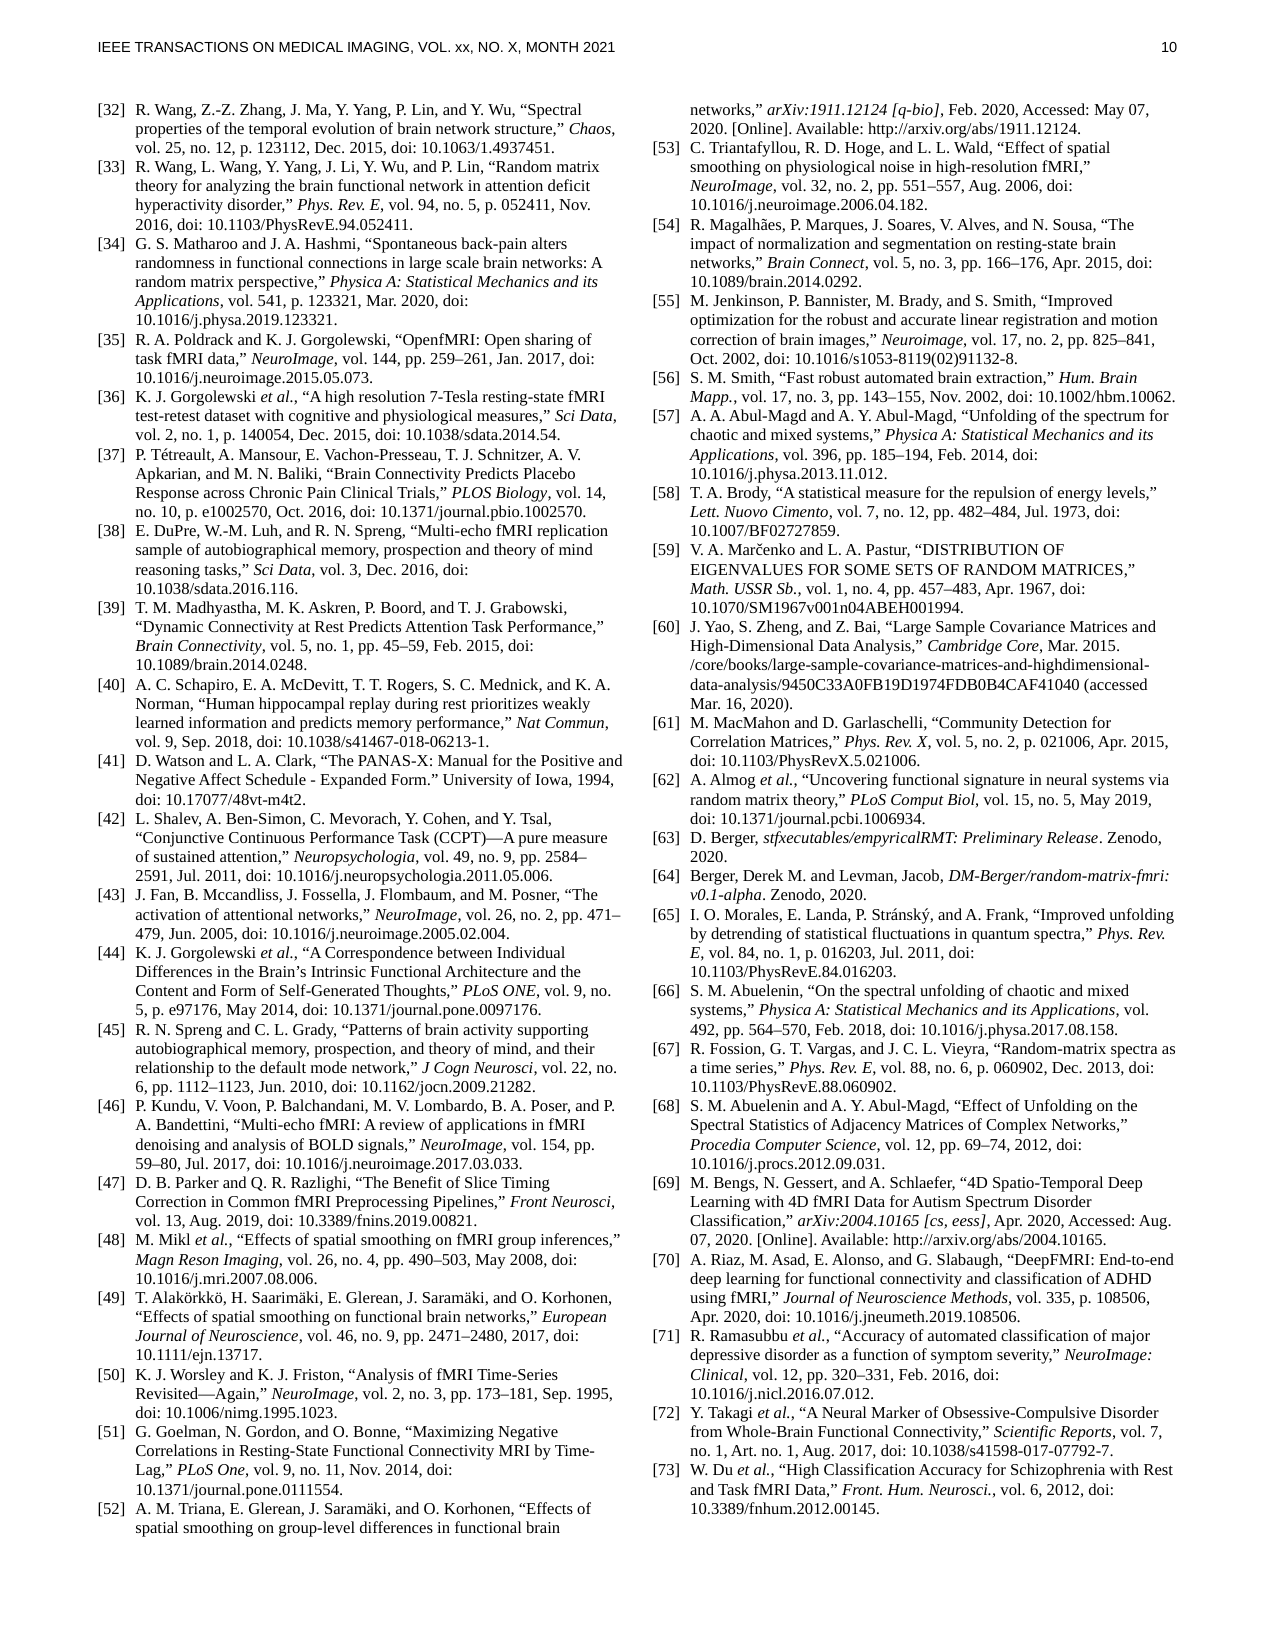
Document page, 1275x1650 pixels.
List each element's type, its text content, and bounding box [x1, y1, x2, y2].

text [49] T. Alakörkkö, H. Saarimäki, E. Glerean, J. Saramäki, and O. Korhonen, “Effects of spatial smoothing on functional brain networks,” European Journal of Neuroscience, vol. 46, no. 9, pp. 2471–2480, 2017, doi: 10.1111/ejn.13717. [97, 1288, 623, 1364]
text [72] Y. Takagi et al., “A Neural Marker of Obsessive-Compulsive Disorder from Whole-Brain Functional Connectivity,” Scientific Reports, vol. 7, no. 1, Art. no. 1, Aug. 2017, doi: 10.1038/s41598-017-07792-7. [652, 1403, 1178, 1460]
text [67] R. Fossion, G. T. Vargas, and J. C. L. Vieyra, “Random-matrix spectra as a time series,” Phys. Rev. E, vol. 88, no. 6, p. 060902, Dec. 2013, doi: 10.1103/PhysRevE.88.060902. [652, 1038, 1178, 1096]
text [66] S. M. Abuelenin, “On the spectral unfolding of chaotic and mixed systems,” Physica A: Statistical Mechanics and its Applications, vol. 492, pp. 564–570, Feb. 2018, doi: 10.1016/j.physa.2017.08.158. [652, 981, 1178, 1038]
text [42] L. Shalev, A. Ben-Simon, C. Mevorach, Y. Cohen, and Y. Tsal, “Conjunctive Continuous Performance Task (CCPT)—A pure measure of sustained attention,” Neuropsychologia, vol. 49, no. 9, pp. 2584–2591, Jul. 2011, doi: 10.1016/j.neuropsychologia.2011.05.006. [97, 808, 623, 885]
text [56] S. M. Smith, “Fast robust automated brain extraction,” Hum. Brain Mapp., vol. 17, no. 3, pp. 143–155, Nov. 2002, doi: 10.1002/hbm.10062. [652, 368, 1178, 406]
text [63] D. Berger, stfxecutables/empyricalRMT: Preliminary Release. Zenodo, 2020. [652, 828, 1178, 866]
text [40] A. C. Schapiro, E. A. McDevitt, T. T. Rogers, S. C. Mednick, and K. A. Norman, “Human hippocampal replay during rest prioritizes weakly learned information and predicts memory performance,” Nat Commun, vol. 9, Sep. 2018, doi: 10.1038/s41467-018-06213-1. [97, 674, 623, 751]
text [53] C. Triantafyllou, R. D. Hoge, and L. L. Wald, “Effect of spatial smoothing on physiological noise in high-resolution fMRI,” NeuroImage, vol. 32, no. 2, pp. 551–557, Aug. 2006, doi: 10.1016/j.neuroimage.2006.04.182. [652, 138, 1178, 214]
text [37] P. Tétreault, A. Mansour, E. Vachon-Presseau, T. J. Schnitzer, A. V. Apkarian, and M. N. Baliki, “Brain Connectivity Predicts Placebo Response across Chronic Pain Clinical Trials,” PLOS Biology, vol. 14, no. 10, p. e1002570, Oct. 2016, doi: 10.1371/journal.pbio.1002570. [97, 444, 623, 521]
text [38] E. DuPre, W.-M. Luh, and R. N. Spreng, “Multi-echo fMRI replication sample of autobiographical memory, prospection and theory of mind reasoning tasks,” Sci Data, vol. 3, Dec. 2016, doi: 10.1038/sdata.2016.116. [97, 521, 623, 598]
text [58] T. A. Brody, “A statistical measure for the repulsion of energy levels,” Lett. Nuovo Cimento, vol. 7, no. 12, pp. 482–484, Jul. 1973, doi: 10.1007/BF02727859. [652, 483, 1178, 540]
text [61] M. MacMahon and D. Garlaschelli, “Community Detection for Correlation Matrices,” Phys. Rev. X, vol. 5, no. 2, p. 021006, Apr. 2015, doi: 10.1103/PhysRevX.5.021006. [652, 713, 1178, 770]
text [59] V. A. Marčenko and L. A. Pastur, “DISTRIBUTION OF EIGENVALUES FOR SOME SETS OF RANDOM MATRICES,” Math. USSR Sb., vol. 1, no. 4, pp. 457–483, Apr. 1967, doi: 10.1070/SM1967v001n04ABEH001994. [652, 540, 1178, 617]
text [39] T. M. Madhyastha, M. K. Askren, P. Boord, and T. J. Grabowski, “Dynamic Connectivity at Rest Predicts Attention Task Performance,” Brain Connectivity, vol. 5, no. 1, pp. 45–59, Feb. 2015, doi: 10.1089/brain.2014.0248. [97, 598, 623, 674]
text [48] M. Mikl et al., “Effects of spatial smoothing on fMRI group inferences,” Magn Reson Imaging, vol. 26, no. 4, pp. 490–503, May 2008, doi: 10.1016/j.mri.2007.08.006. [97, 1230, 623, 1288]
text [71] R. Ramasubbu et al., “Accuracy of automated classification of major depressive disorder as a function of symptom severity,” NeuroImage: Clinical, vol. 12, pp. 320–331, Feb. 2016, doi: 10.1016/j.nicl.2016.07.012. [652, 1326, 1178, 1403]
text [50] K. J. Worsley and K. J. Friston, “Analysis of fMRI Time-Series Revisited—Again,” NeuroImage, vol. 2, no. 3, pp. 173–181, Sep. 1995, doi: 10.1006/nimg.1995.1023. [97, 1364, 623, 1422]
text [64] Berger, Derek M. and Levman, Jacob, DM-Berger/random-matrix-fmri: v0.1-alpha. Zenodo, 2020. [652, 866, 1178, 904]
text [32] R. Wang, Z.-Z. Zhang, J. Ma, Y. Yang, P. Lin, and Y. Wu, “Spectral properties of the temporal evolution of brain network structure,” Chaos, vol. 25, no. 12, p. 123112, Dec. 2015, doi: 10.1063/1.4937451. [97, 99, 623, 157]
text [57] A. A. Abul-Magd and A. Y. Abul-Magd, “Unfolding of the spectrum for chaotic and mixed systems,” Physica A: Statistical Mechanics and its Applications, vol. 396, pp. 185–194, Feb. 2014, doi: 10.1016/j.physa.2013.11.012. [652, 406, 1178, 483]
text [54] R. Magalhães, P. Marques, J. Soares, V. Alves, and N. Sousa, “The impact of normalization and segmentation on resting-state brain networks,” Brain Connect, vol. 5, no. 3, pp. 166–176, Apr. 2015, doi: 10.1089/brain.2014.0292. [652, 214, 1178, 291]
text [45] R. N. Spreng and C. L. Grady, “Patterns of brain activity supporting autobiographical memory, prospection, and theory of mind, and their relationship to the default mode network,” J Cogn Neurosci, vol. 22, no. 6, pp. 1112–1123, Jun. 2010, doi: 10.1162/jocn.2009.21282. [97, 1019, 623, 1096]
text [73] W. Du et al., “High Classification Accuracy for Schizophrenia with Rest and Task fMRI Data,” Front. Hum. Neurosci., vol. 6, 2012, doi: 10.3389/fnhum.2012.00145. [652, 1460, 1178, 1518]
text [36] K. J. Gorgolewski et al., “A high resolution 7-Tesla resting-state fMRI test-retest dataset with cognitive and physiological measures,” Sci Data, vol. 2, no. 1, p. 140054, Dec. 2015, doi: 10.1038/sdata.2014.54. [97, 387, 623, 444]
text [70] A. Riaz, M. Asad, E. Alonso, and G. Slabaugh, “DeepFMRI: End-to-end deep learning for functional connectivity and classification of ADHD using fMRI,” Journal of Neuroscience Methods, vol. 335, p. 108506, Apr. 2020, doi: 10.1016/j.jneumeth.2019.108506. [652, 1249, 1178, 1326]
text [60] J. Yao, S. Zheng, and Z. Bai, “Large Sample Covariance Matrices and High-Dimensional Data Analysis,” Cambridge Core, Mar. 2015. /core/books/large-sample-covariance-matrices-and-highdimensional-data-analysis/9450C33A0FB19D1974FDB0B4CAF41040 (accessed Mar. 16, 2020). [652, 617, 1178, 713]
text [44] K. J. Gorgolewski et al., “A Correspondence between Individual Differences in the Brain’s Intrinsic Functional Architecture and the Content and Form of Self-Generated Thoughts,” PLoS ONE, vol. 9, no. 5, p. e97176, May 2014, doi: 10.1371/journal.pone.0097176. [97, 943, 623, 1019]
text [68] S. M. Abuelenin and A. Y. Abul-Magd, “Effect of Unfolding on the Spectral Statistics of Adjacency Matrices of Complex Networks,” Procedia Computer Science, vol. 12, pp. 69–74, 2012, doi: 10.1016/j.procs.2012.09.031. [652, 1096, 1178, 1173]
text [69] M. Bengs, N. Gessert, and A. Schlaefer, “4D Spatio-Temporal Deep Learning with 4D fMRI Data for Autism Spectrum Disorder Classification,” arXiv:2004.10165 [cs, eess], Apr. 2020, Accessed: Aug. 07, 2020. [Online]. Available: http://arxiv.org/abs/2004.10165. [652, 1173, 1178, 1249]
text [62] A. Almog et al., “Uncovering functional signature in neural systems via random matrix theory,” PLoS Comput Biol, vol. 15, no. 5, May 2019, doi: 10.1371/journal.pcbi.1006934. [652, 770, 1178, 828]
text [47] D. B. Parker and Q. R. Razlighi, “The Benefit of Slice Timing Correction in Common fMRI Preprocessing Pipelines,” Front Neurosci, vol. 13, Aug. 2019, doi: 10.3389/fnins.2019.00821. [97, 1173, 623, 1230]
text [52] A. M. Triana, E. Glerean, J. Saramäki, and O. Korhonen, “Effects of spatial smoothing on group-level differences in functional brain [97, 1498, 623, 1537]
text [34] G. S. Matharoo and J. A. Hashmi, “Spontaneous back-pain alters randomness in functional connections in large scale brain networks: A random matrix perspective,” Physica A: Statistical Mechanics and its Applications, vol. 541, p. 123321, Mar. 2020, doi: 10.1016/j.physa.2019.123321. [97, 233, 623, 329]
text [46] P. Kundu, V. Voon, P. Balchandani, M. V. Lombardo, B. A. Poser, and P. A. Bandettini, “Multi-echo fMRI: A review of applications in fMRI denoising and analysis of BOLD signals,” NeuroImage, vol. 154, pp. 59–80, Jul. 2017, doi: 10.1016/j.neuroimage.2017.03.033. [97, 1096, 623, 1173]
text [65] I. O. Morales, E. Landa, P. Stránský, and A. Frank, “Improved unfolding by detrending of statistical fluctuations in quantum spectra,” Phys. Rev. E, vol. 84, no. 1, p. 016203, Jul. 2011, doi: 10.1103/PhysRevE.84.016203. [652, 904, 1178, 981]
text networks,” arXiv:1911.12124 [q-bio], Feb. 2020, Accessed: May 07, 2020. [Online]. Available: http://arxiv.org/abs/1911.12124. [652, 99, 1178, 138]
text [41] D. Watson and L. A. Clark, “The PANAS-X: Manual for the Positive and Negative Affect Schedule - Expanded Form.” University of Iowa, 1994, doi: 10.17077/48vt-m4t2. [97, 751, 623, 808]
text [35] R. A. Poldrack and K. J. Gorgolewski, “OpenfMRI: Open sharing of task fMRI data,” NeuroImage, vol. 144, pp. 259–261, Jan. 2017, doi: 10.1016/j.neuroimage.2015.05.073. [97, 329, 623, 387]
text [55] M. Jenkinson, P. Bannister, M. Brady, and S. Smith, “Improved optimization for the robust and accurate linear registration and motion correction of brain images,” Neuroimage, vol. 17, no. 2, pp. 825–841, Oct. 2002, doi: 10.1016/s1053-8119(02)91132-8. [652, 291, 1178, 368]
text [43] J. Fan, B. Mccandliss, J. Fossella, J. Flombaum, and M. Posner, “The activation of attentional networks,” NeuroImage, vol. 26, no. 2, pp. 471–479, Jun. 2005, doi: 10.1016/j.neuroimage.2005.02.004. [97, 885, 623, 943]
text [33] R. Wang, L. Wang, Y. Yang, J. Li, Y. Wu, and P. Lin, “Random matrix theory for analyzing the brain functional network in attention deficit hyperactivity disorder,” Phys. Rev. E, vol. 94, no. 5, p. 052411, Nov. 2016, doi: 10.1103/PhysRevE.94.052411. [97, 157, 623, 233]
text [51] G. Goelman, N. Gordon, and O. Bonne, “Maximizing Negative Correlations in Resting-State Functional Connectivity MRI by Time-Lag,” PLoS One, vol. 9, no. 11, Nov. 2014, doi: 10.1371/journal.pone.0111554. [97, 1422, 623, 1498]
